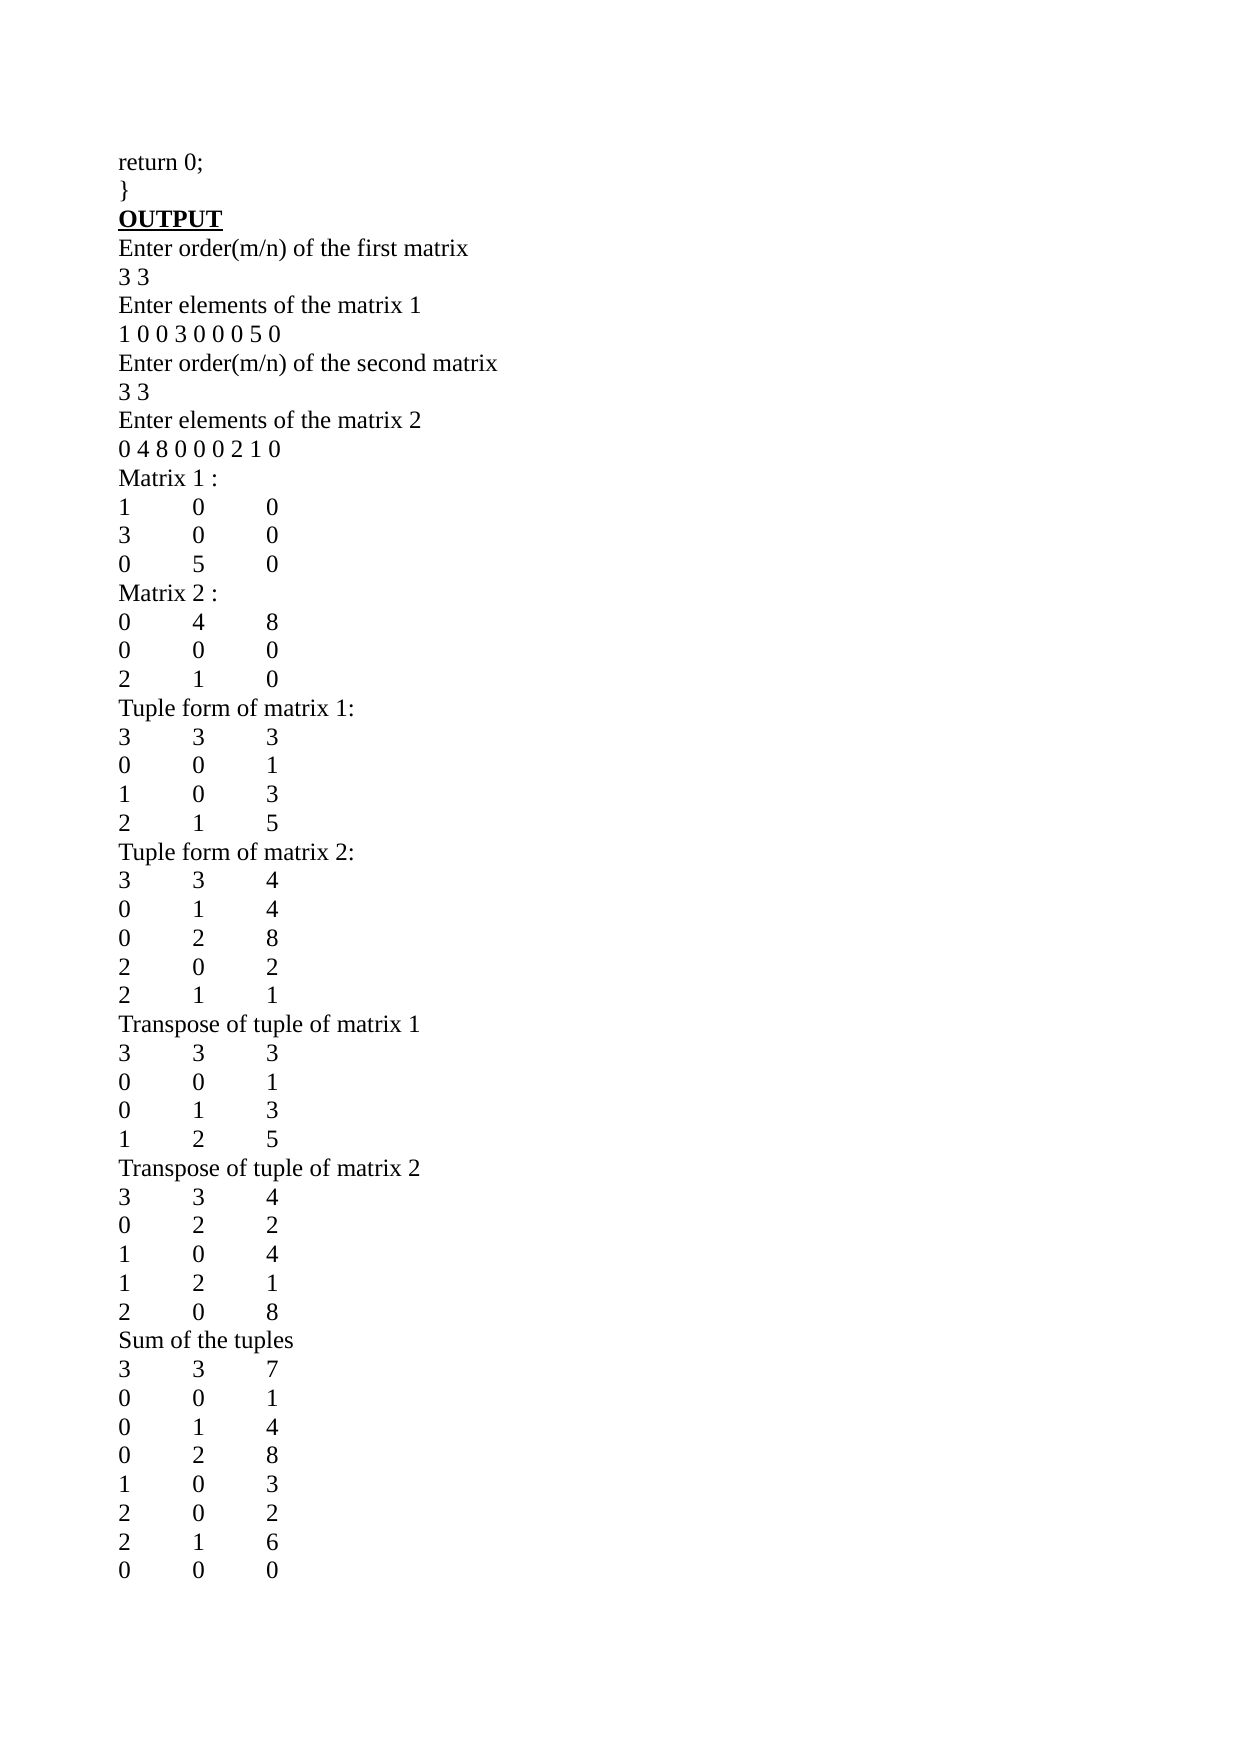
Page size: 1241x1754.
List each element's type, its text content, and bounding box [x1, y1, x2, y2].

text Enter order(m/n) of the first matrix [118, 233, 1122, 262]
text Transpose of tuple of matrix 1 [118, 1009, 1122, 1038]
text 1 0 0 [118, 492, 1122, 521]
text 0 1 3 [118, 1096, 1122, 1124]
text 0 2 8 [118, 1441, 1122, 1469]
text Enter elements of the matrix 2 [118, 406, 1122, 434]
text 0 0 1 [118, 1383, 1122, 1412]
text 0 0 0 [118, 1556, 1122, 1584]
text 0 1 4 [118, 894, 1122, 923]
text 1 2 5 [118, 1124, 1122, 1153]
text 3 3 4 [118, 1182, 1122, 1211]
text 0 1 4 [118, 1412, 1122, 1441]
text Sum of the tuples [118, 1326, 1122, 1354]
text 2 0 2 [118, 1498, 1122, 1527]
text return 0; [118, 147, 1122, 176]
text Transpose of tuple of matrix 2 [118, 1153, 1122, 1182]
text 3 0 0 [118, 521, 1122, 549]
text 1 0 3 [118, 1469, 1122, 1498]
text 2 0 2 [118, 952, 1122, 981]
text 3 3 3 [118, 1038, 1122, 1067]
text 3 3 3 [118, 722, 1122, 751]
text 1 0 3 [118, 779, 1122, 808]
text 2 1 1 [118, 981, 1122, 1009]
text 3 3 7 [118, 1354, 1122, 1383]
text 0 4 8 [118, 607, 1122, 636]
text Tuple form of matrix 2: [118, 837, 1122, 866]
text 0 2 8 [118, 923, 1122, 952]
text 3 3 [118, 262, 1122, 291]
text 2 1 6 [118, 1527, 1122, 1556]
text Enter elements of the matrix 1 [118, 291, 1122, 319]
text Tuple form of matrix 1: [118, 693, 1122, 722]
text Enter order(m/n) of the second matrix [118, 348, 1122, 377]
text 0 2 2 [118, 1211, 1122, 1239]
text Matrix 2 : [118, 578, 1122, 607]
text 1 0 4 [118, 1239, 1122, 1268]
text 2 0 8 [118, 1297, 1122, 1326]
text 0 0 1 [118, 1067, 1122, 1096]
text 0 0 1 [118, 751, 1122, 779]
text Matrix 1 : [118, 463, 1122, 492]
text OUTPUT [118, 204, 1122, 233]
text 1 2 1 [118, 1268, 1122, 1297]
text 0 4 8 0 0 0 2 1 0 [118, 434, 1122, 463]
text 0 0 0 [118, 636, 1122, 664]
text 2 1 5 [118, 808, 1122, 837]
text 3 3 [118, 377, 1122, 406]
text 0 5 0 [118, 549, 1122, 578]
text 1 0 0 3 0 0 0 5 0 [118, 319, 1122, 348]
text 2 1 0 [118, 664, 1122, 693]
text 3 3 4 [118, 866, 1122, 894]
text } [118, 176, 1122, 204]
